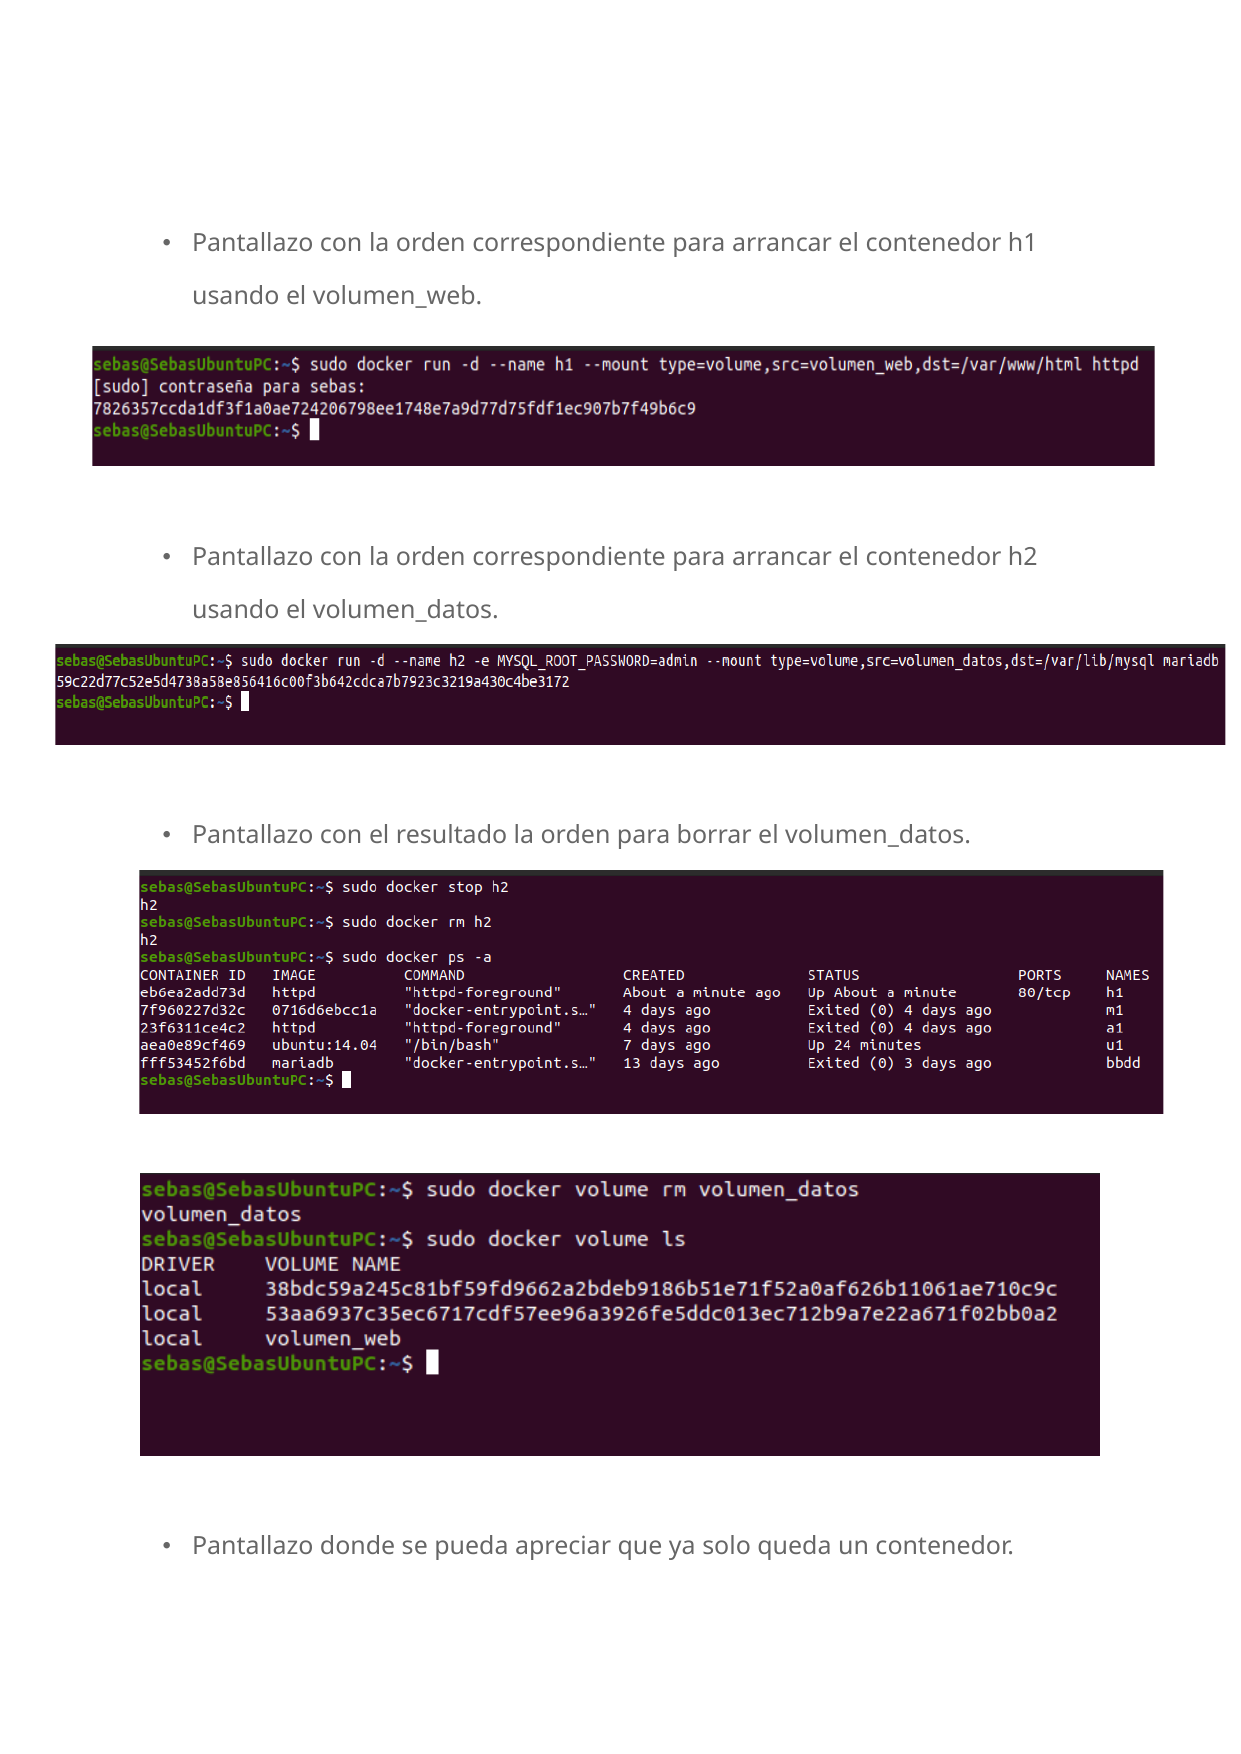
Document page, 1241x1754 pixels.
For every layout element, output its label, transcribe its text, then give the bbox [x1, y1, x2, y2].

picture [140, 1173, 1100, 1456]
list Pantallazo con el resultado la orden para borrar el volumen_datos. [162, 817, 1122, 851]
list Pantallazo con la orden correspondiente para arrancar el contenedor h2 usando el volumen_datos. [162, 538, 1122, 625]
list Pantallazo donde se pueda apreciar que ya solo queda un contenedor. [162, 1528, 1122, 1562]
picture [139, 870, 1164, 1114]
list Pantallazo con la orden correspondiente para arrancar el contenedor h1 usando el volumen_web. [162, 224, 1122, 312]
picture [55, 644, 1226, 745]
picture [92, 346, 1155, 466]
